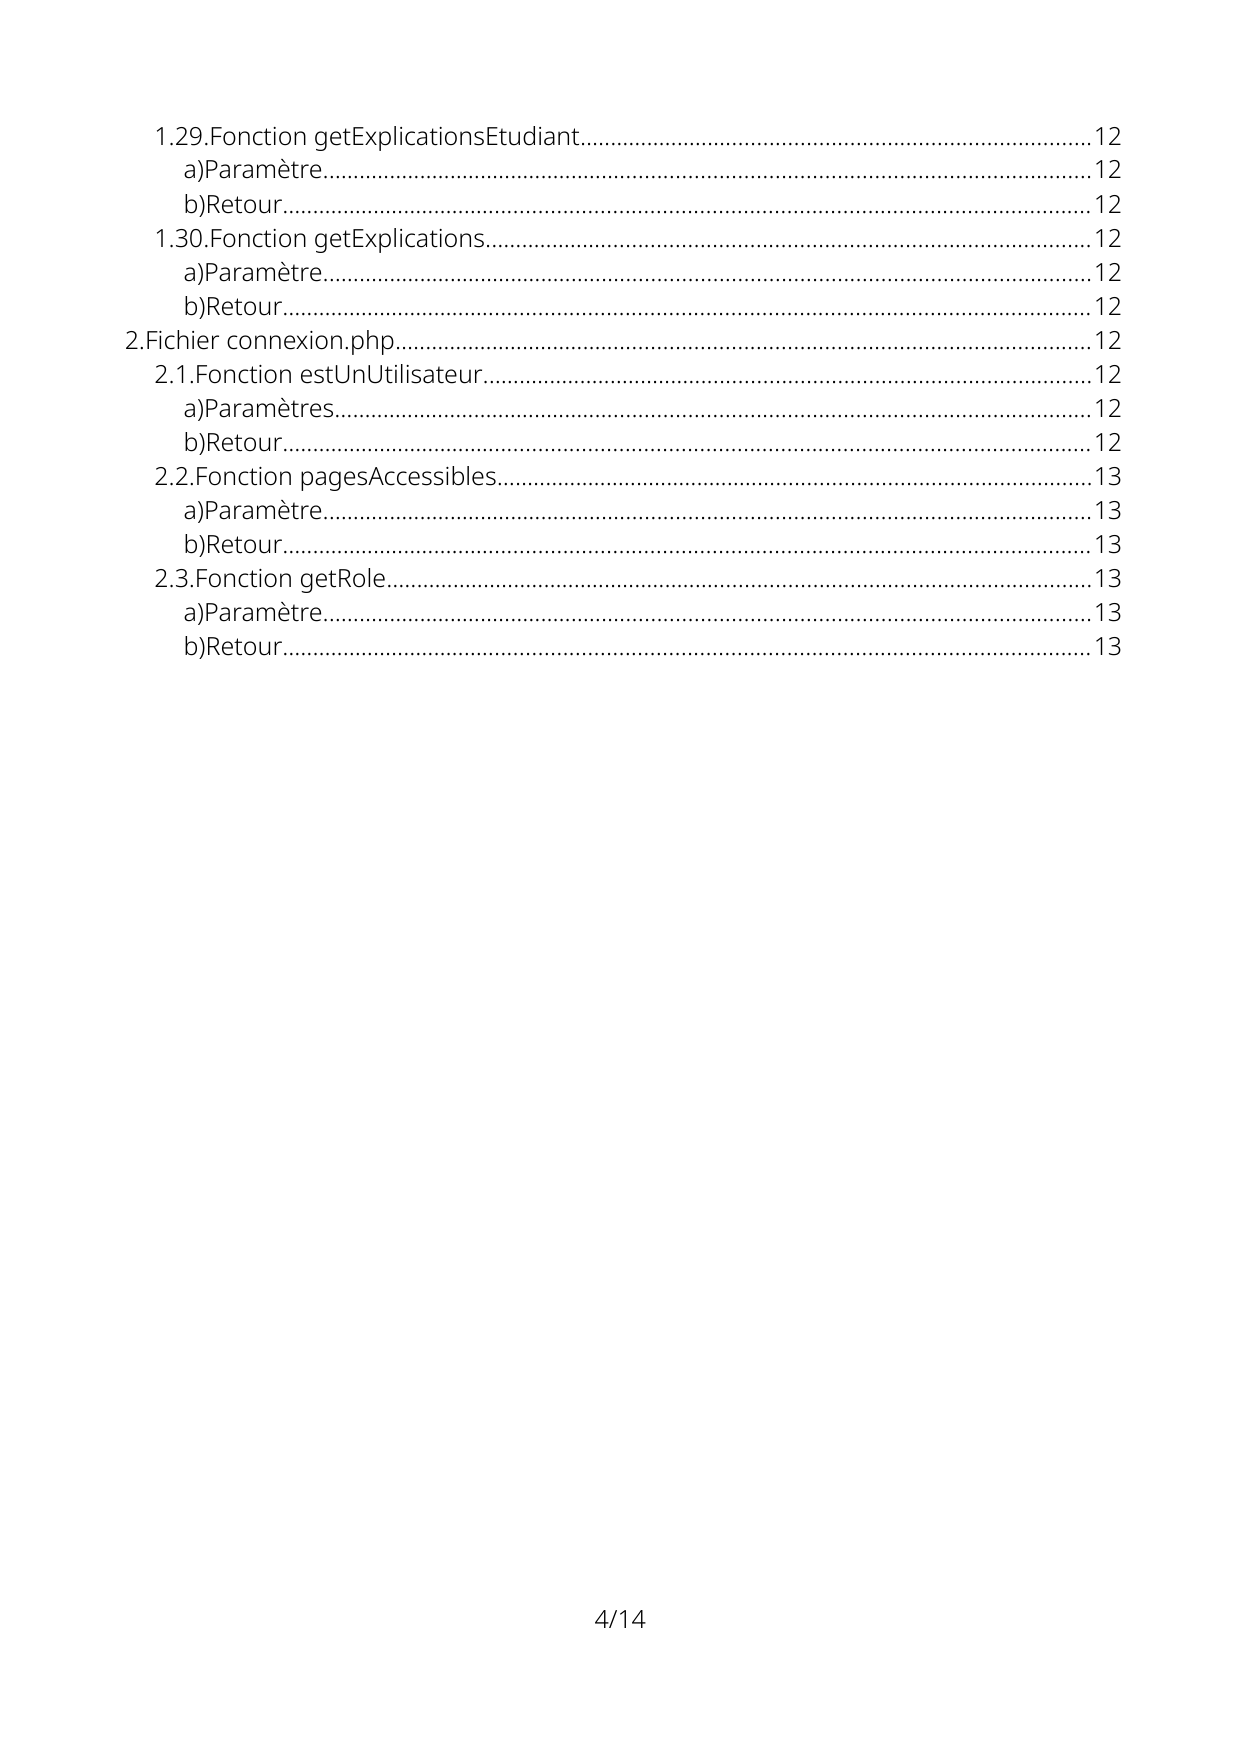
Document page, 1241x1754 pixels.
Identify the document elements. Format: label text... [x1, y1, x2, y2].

text 2.1.Fonction estUnUtilisateur 12 [148, 357, 1122, 391]
text 2.Fichier connexion.php 12 [118, 322, 1122, 357]
text 1.30.Fonction getExplications 12 [148, 220, 1122, 254]
text a)Paramètres 12 [177, 391, 1122, 425]
text b)Retour 13 [177, 629, 1122, 663]
text b)Retour 12 [177, 186, 1122, 220]
text a)Paramètre 12 [177, 254, 1122, 288]
text 2.2.Fonction pagesAccessibles 13 [148, 459, 1122, 493]
text b)Retour 12 [177, 425, 1122, 459]
text a)Paramètre 13 [177, 595, 1122, 629]
text 1.29.Fonction getExplicationsEtudiant 12 [148, 118, 1122, 152]
text a)Paramètre 12 [177, 152, 1122, 186]
text 2.3.Fonction getRole 13 [148, 561, 1122, 595]
text b)Retour 13 [177, 527, 1122, 561]
text a)Paramètre 13 [177, 493, 1122, 527]
text b)Retour 12 [177, 288, 1122, 322]
